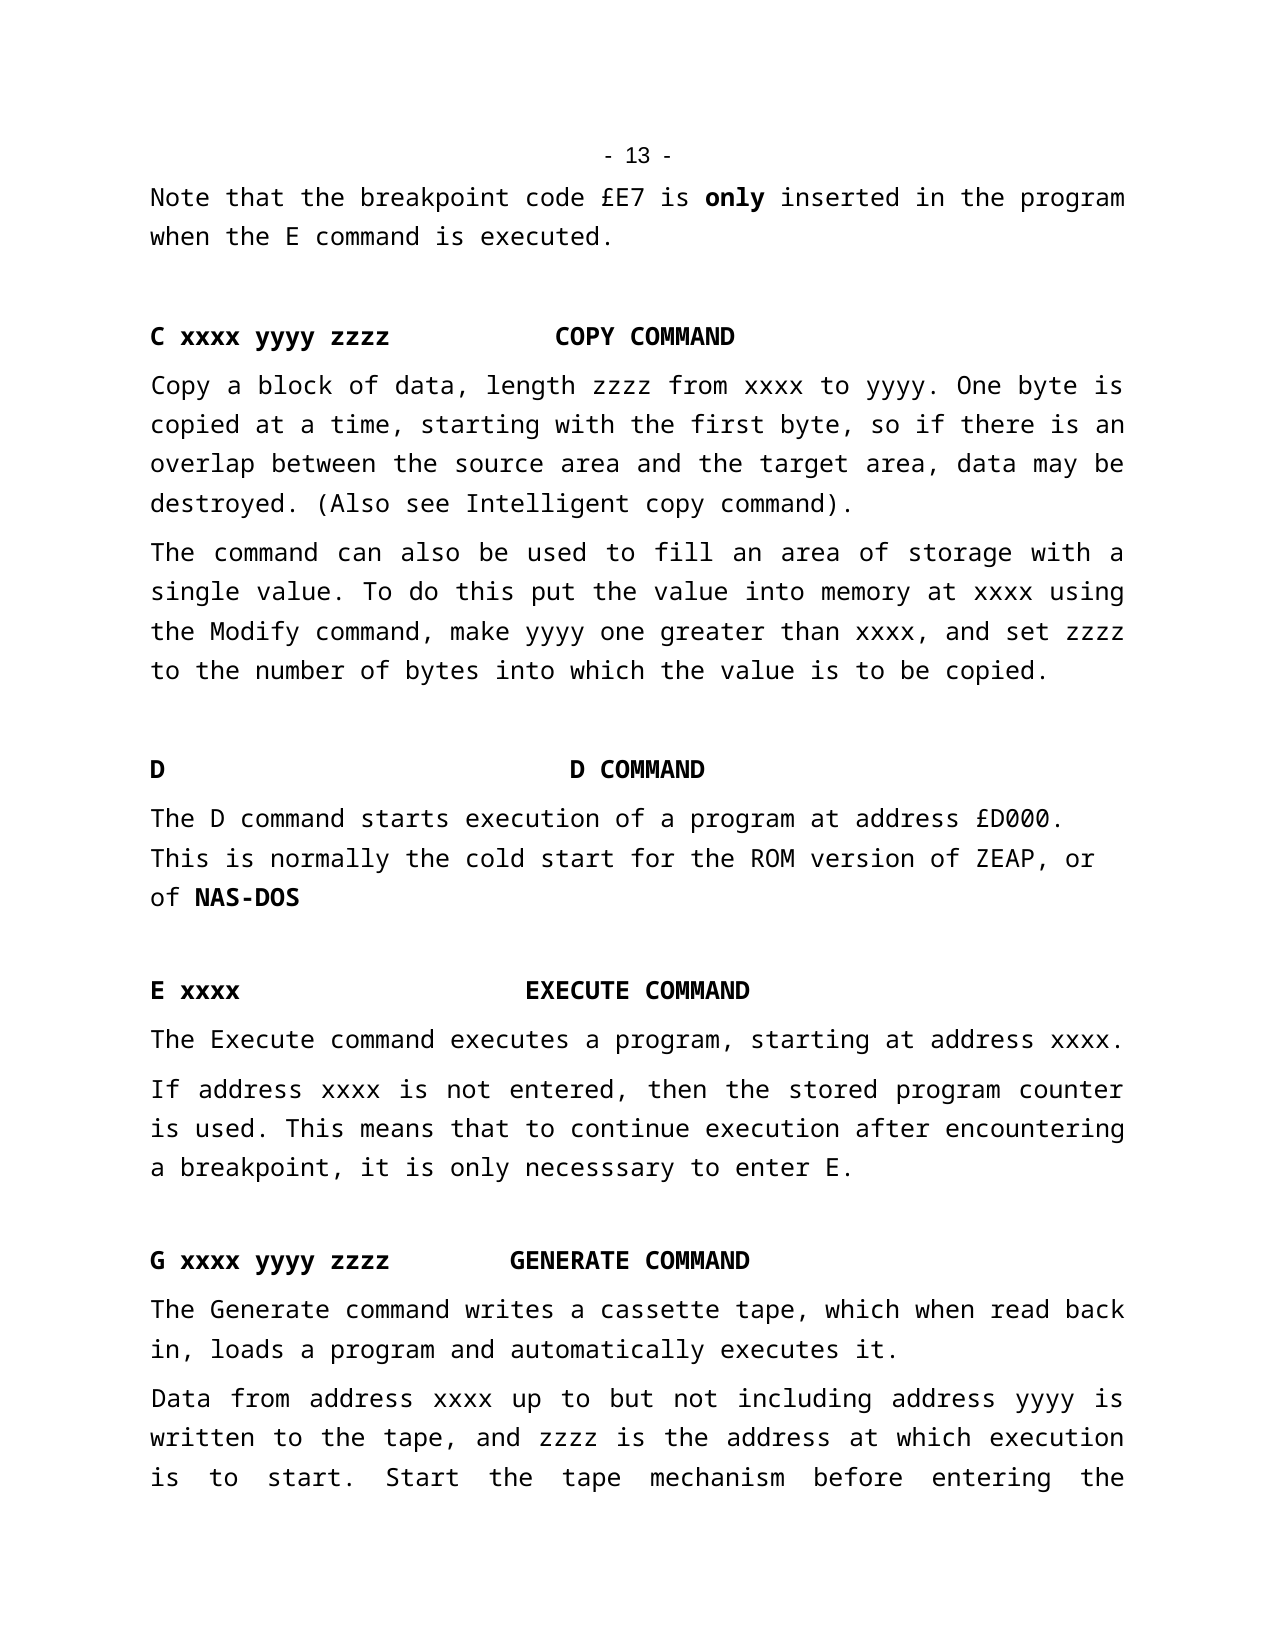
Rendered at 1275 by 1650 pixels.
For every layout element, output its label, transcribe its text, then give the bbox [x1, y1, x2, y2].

text E xxxx EXECUTE COMMAND [150, 972, 1125, 1007]
text The Generate command writes a cassette tape, which when read back in, loads a program and automatically executes it. [150, 1292, 1125, 1365]
text Note that the breakpoint code £E7 is only inserted in the program when the E command is executed. [150, 180, 1125, 253]
text The command can also be used to fill an area of storage with a single value. To do this put the value into memory at xxxx using the Modify command, make yyyy one greater than xxxx, and set zzzz to the number of bytes into which the value is to be copied. [150, 535, 1125, 686]
text Data from address xxxx up to but not including address yyyy is written to the tape, and zzzz is the address at which execution is to start. Start the tape mechanism before entering the [150, 1381, 1125, 1493]
text The D command starts execution of a program at address £D000. This is normally the cold start for the ROM version of ZEAP, or of NAS-DOS [150, 801, 1125, 913]
text The Execute command executes a program, starting at address xxxx. [150, 1022, 1125, 1056]
text Copy a block of data, length zzzz from xxxx to yyyy. One byte is copied at a time, starting with the first byte, so if there is an overlap between the source area and the target area, data may be destroyed. (Also see Intelligent copy command). [150, 368, 1125, 519]
text G xxxx yyyy zzzz GENERATE COMMAND [150, 1242, 1125, 1277]
text D D COMMAND [150, 752, 1125, 786]
text C xxxx yyyy zzzz COPY COMMAND [150, 318, 1125, 352]
text If address xxxx is not entered, then the stored program counter is used. This means that to continue execution after encountering a breakpoint, it is only necesssary to enter E. [150, 1072, 1125, 1184]
